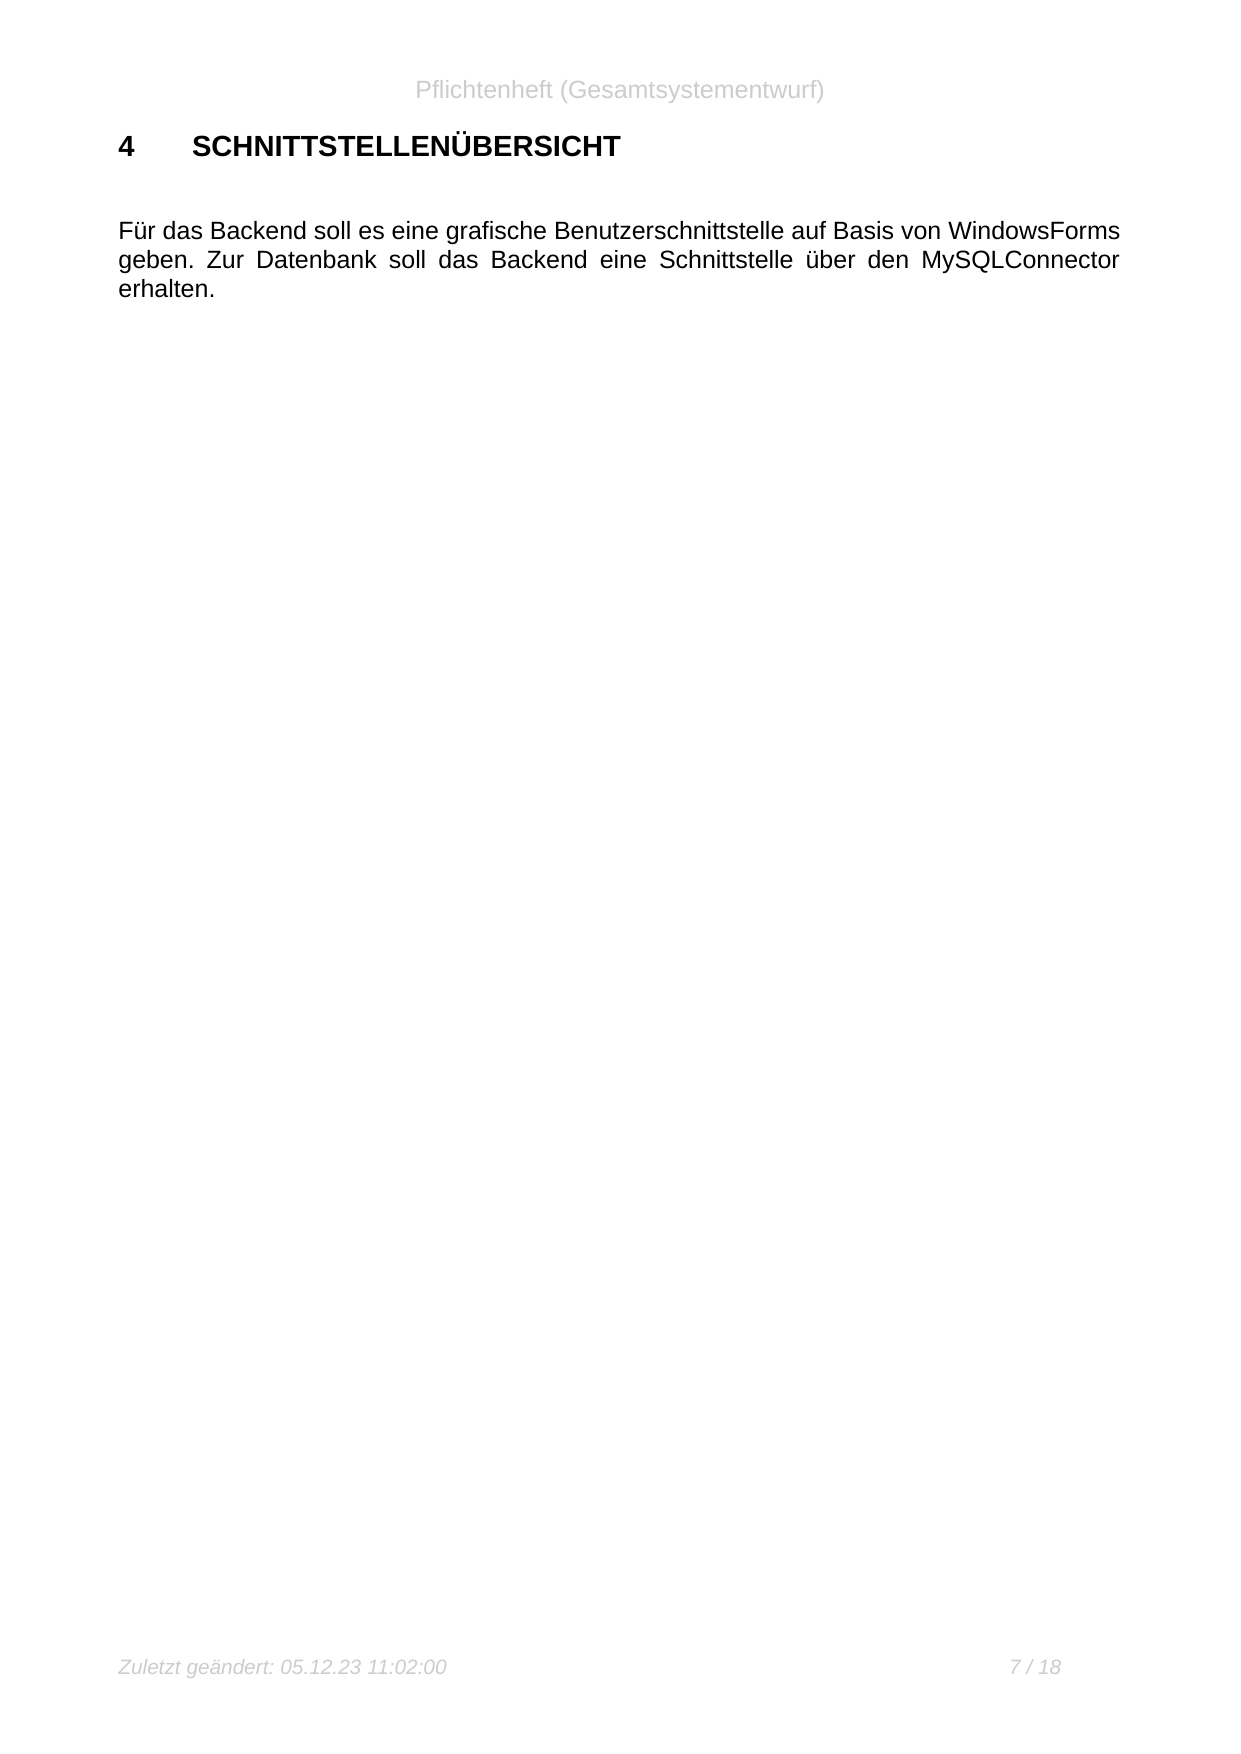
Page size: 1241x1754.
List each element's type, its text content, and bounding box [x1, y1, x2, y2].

text Für das Backend soll es eine grafische Benutzerschnittstelle auf Basis von WindowsForms geben. Zur Datenbank soll das Backend eine Schnittstelle über den MySQLConnector erhalten. [118, 216, 1122, 302]
subtitle Schnittstellenübersicht [118, 129, 1122, 162]
